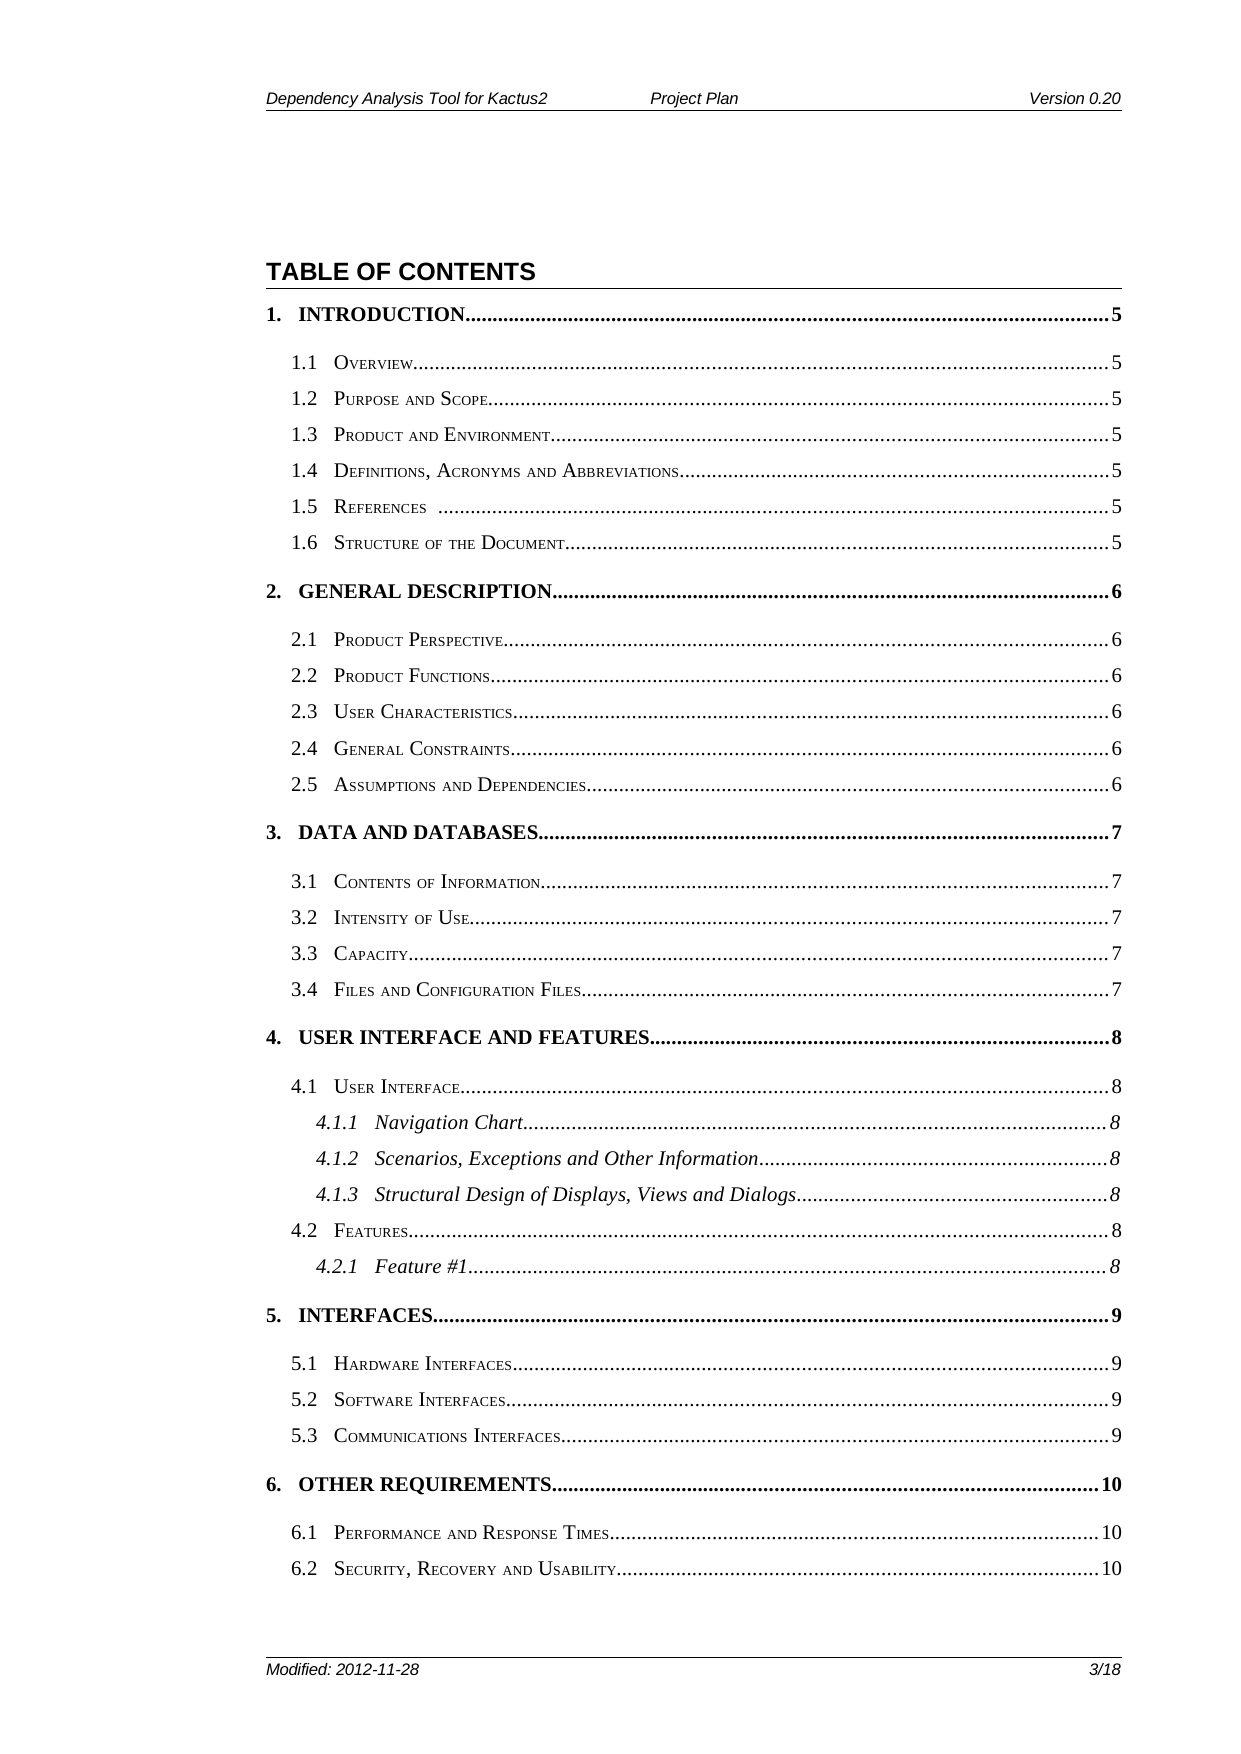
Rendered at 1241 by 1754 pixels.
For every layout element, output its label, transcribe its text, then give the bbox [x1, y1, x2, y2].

text 3.1 Contents of Information 7 [291, 868, 1122, 893]
text 3. Data and Databases 7 [266, 820, 1122, 844]
text 1.3 Product and Environment 5 [291, 422, 1122, 446]
text 5.1 Hardware Interfaces 9 [291, 1351, 1122, 1375]
text 4. User Interface and Features 8 [266, 1025, 1122, 1049]
text 4.1.1 Navigation Chart 8 [316, 1110, 1122, 1134]
text 3.4 Files and Configuration Files 7 [291, 977, 1122, 1001]
text 2.2 Product Functions 6 [291, 663, 1122, 687]
text 1.2 Purpose and Scope 5 [291, 386, 1122, 410]
text 2. General Description 6 [266, 579, 1122, 603]
text 1.1 Overview 5 [291, 350, 1122, 374]
text 6.1 Performance and Response Times 10 [291, 1520, 1122, 1544]
text 3.3 Capacity 7 [291, 941, 1122, 965]
text 1. Introduction 5 [266, 301, 1122, 326]
text 4.1.3 Structural Design of Displays, Views and Dialogs 8 [316, 1182, 1122, 1206]
text 5. Interfaces 9 [266, 1302, 1122, 1327]
text 4.1 User Interface 8 [291, 1074, 1122, 1098]
text 4.2.1 Feature #1 8 [316, 1254, 1122, 1278]
text 2.1 Product Perspective 6 [291, 627, 1122, 651]
text 1.6 Structure of the Document 5 [291, 530, 1122, 554]
text 2.5 Assumptions and Dependencies 6 [291, 771, 1122, 796]
text 1.4 Definitions, Acronyms and Abbreviations 5 [291, 458, 1122, 482]
text 3.2 Intensity of Use 7 [291, 904, 1122, 929]
text 4.1.2 Scenarios, Exceptions and Other Information 8 [316, 1146, 1122, 1170]
text 5.2 Software Interfaces 9 [291, 1387, 1122, 1411]
text 1.5 References 5 [291, 494, 1122, 518]
list Table of Contents [266, 257, 1122, 288]
text 4.2 Features 8 [291, 1218, 1122, 1242]
text 6. Other Requirements 10 [266, 1472, 1122, 1496]
text 2.3 User Characteristics 6 [291, 699, 1122, 723]
text 2.4 General Constraints 6 [291, 735, 1122, 759]
text 5.3 Communications Interfaces 9 [291, 1423, 1122, 1447]
text 6.2 Security, Recovery and Usability 10 [291, 1556, 1122, 1580]
